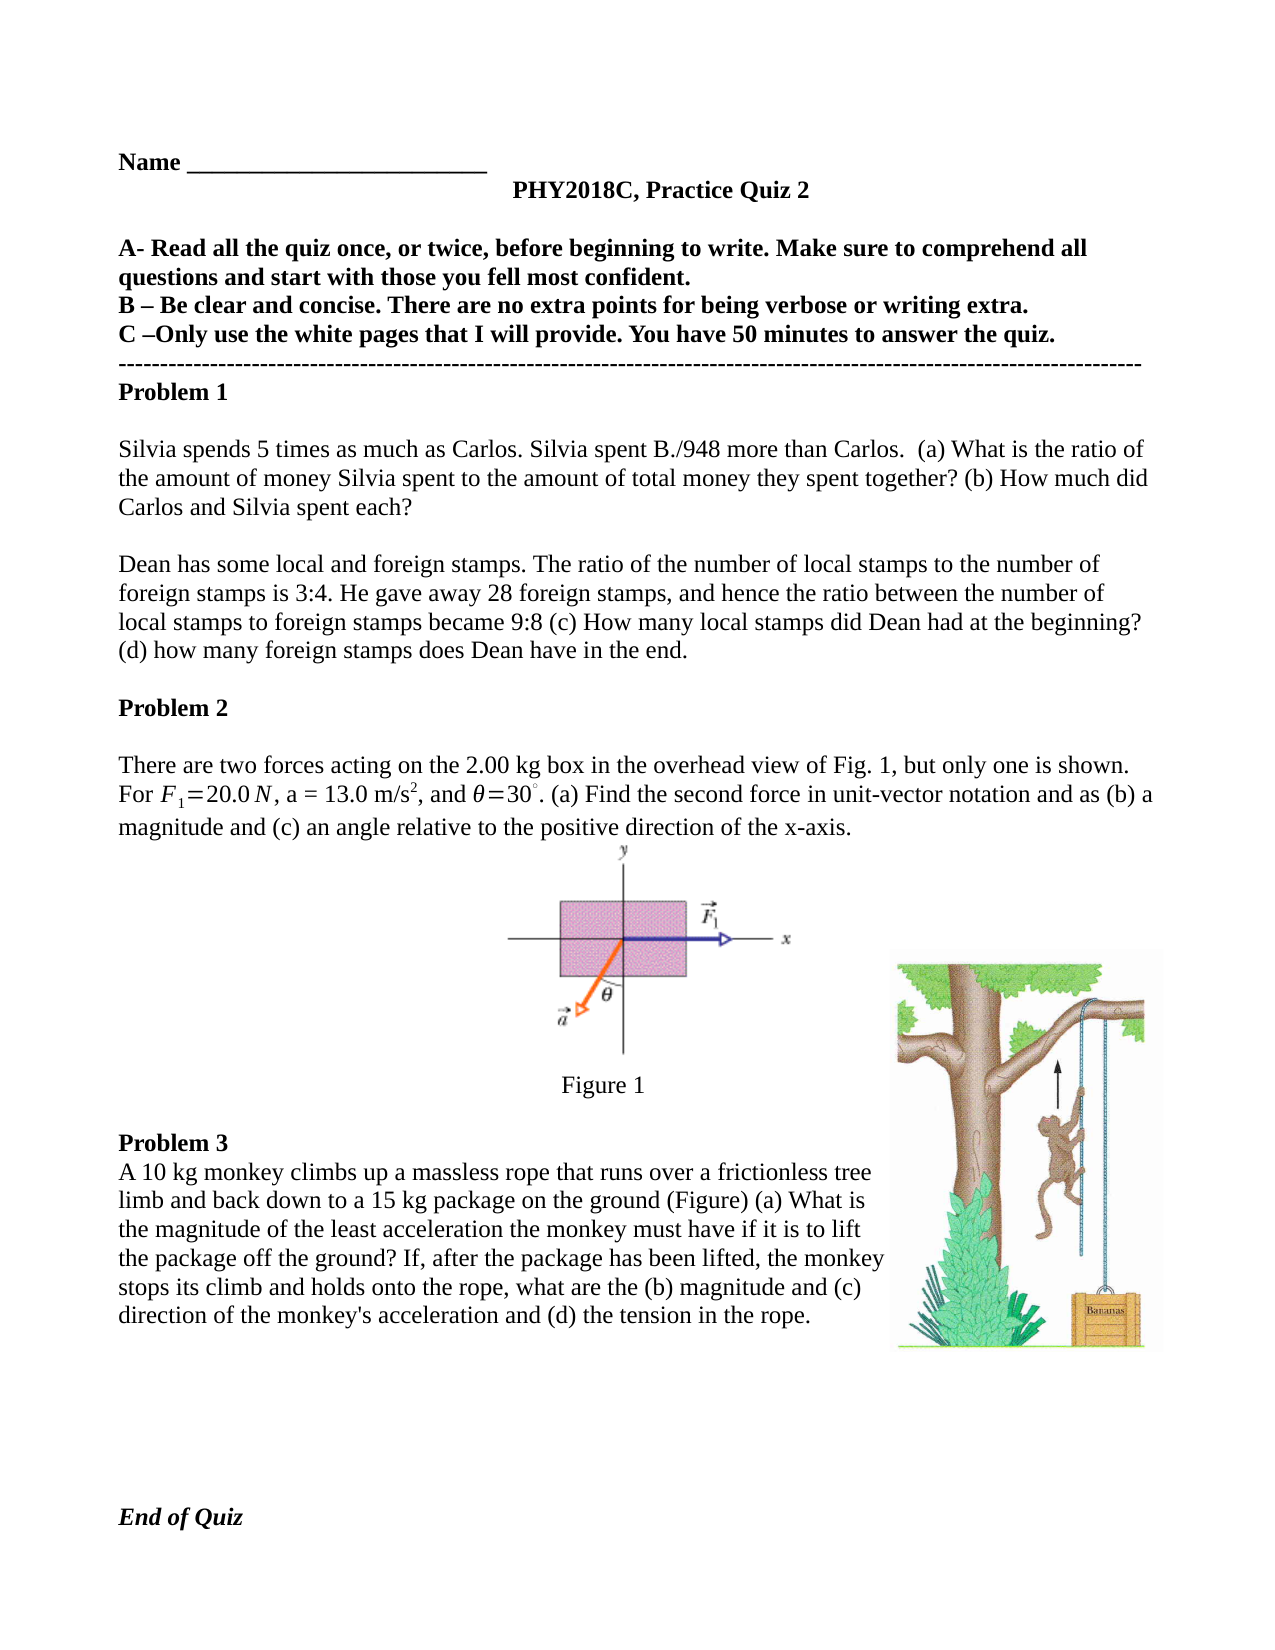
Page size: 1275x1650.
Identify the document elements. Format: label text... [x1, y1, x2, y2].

text C –Only use the white pages that I will provide. You have 50 minutes to answer the quiz. [118, 319, 1157, 348]
text B – Be clear and concise. There are no extra points for being verbose or writing extra. [118, 291, 1157, 319]
text Dean has some local and foreign stamps. The ratio of the number of local stamps to the number of foreign stamps is 3:4. He gave away 28 foreign stamps, and hence the ratio between the number of local stamps to foreign stamps became 9:8 (c) How many local stamps did Dean had at the beginning? (d) how many foreign stamps does Dean have in the end. [118, 549, 1157, 664]
text Name ________________________ [118, 147, 1157, 176]
picture [889, 949, 1164, 1352]
text --------------------------------------------------------------------------------------------------------------------------- [118, 348, 1157, 377]
text A 10 kg monkey climbs up a massless rope that runs over a frictionless tree limb and back down to a 15 kg package on the ground (Figure) (a) What is the magnitude of the least acceleration the monkey must have if it is to lift the package off the ground? If, after the package has been lifted, the monkey stops its climb and holds onto the rope, what are the (b) magnitude and (c) direction of the monkey's acceleration and (d) the tension in the rope. [118, 1157, 889, 1329]
text A- Read all the quiz once, or twice, before beginning to write. Make sure to comprehend all questions and start with those you fell most confident. [118, 233, 1157, 291]
picture [505, 841, 794, 1062]
text PHY2018C, Practice Quiz 2 [118, 176, 1157, 204]
text Silvia spends 5 times as much as Carlos. Silvia spent B./948 more than Carlos. (a) What is the ratio of the amount of money Silvia spent to the amount of total money they spent together? (b) How much did Carlos and Silvia spent each? [118, 434, 1157, 521]
text Figure 1 [118, 1071, 889, 1099]
text End of Quiz [118, 1502, 1157, 1531]
text There are two forces acting on the 2.00 kg box in the overhead view of Fig. 1, but only one is shown. For , a = 13.0 m/s2, and . (a) Find the second force in unit-vector notation and as (b) a magnitude and (c) an angle relative to the positive direction of the x-axis. [118, 751, 1157, 841]
text Problem 1 [118, 377, 1157, 406]
text Problem 2 [118, 693, 1157, 722]
text Problem 3 [118, 1128, 889, 1157]
